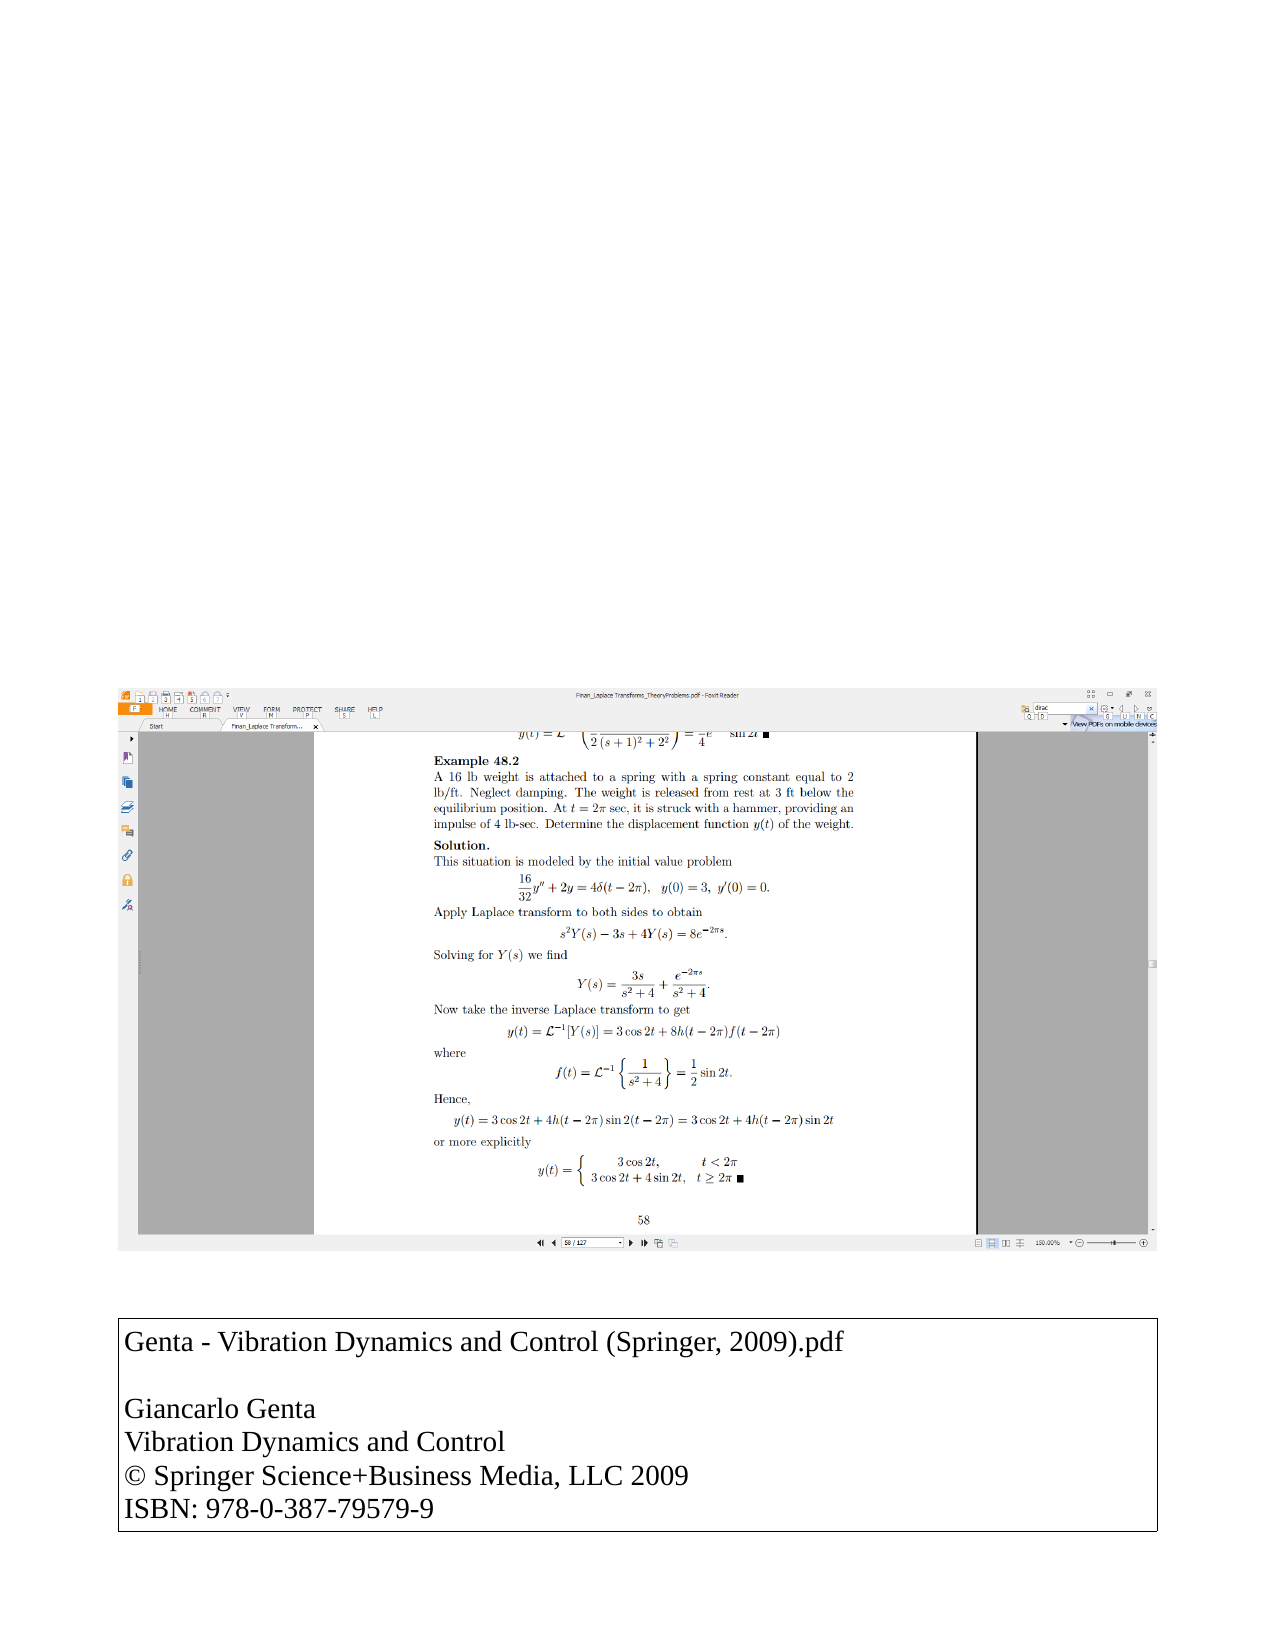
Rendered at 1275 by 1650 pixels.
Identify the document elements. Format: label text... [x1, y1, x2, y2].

picture [118, 688, 1157, 1251]
table_header Genta - Vibration Dynamics and Control (Springer, 2009).pdf Giancarlo Genta Vibration Dynamics and Control © Springer Science+Business Media, LLC 2009 ISBN: 978-0-387-79579-9 [119, 1319, 1157, 1531]
